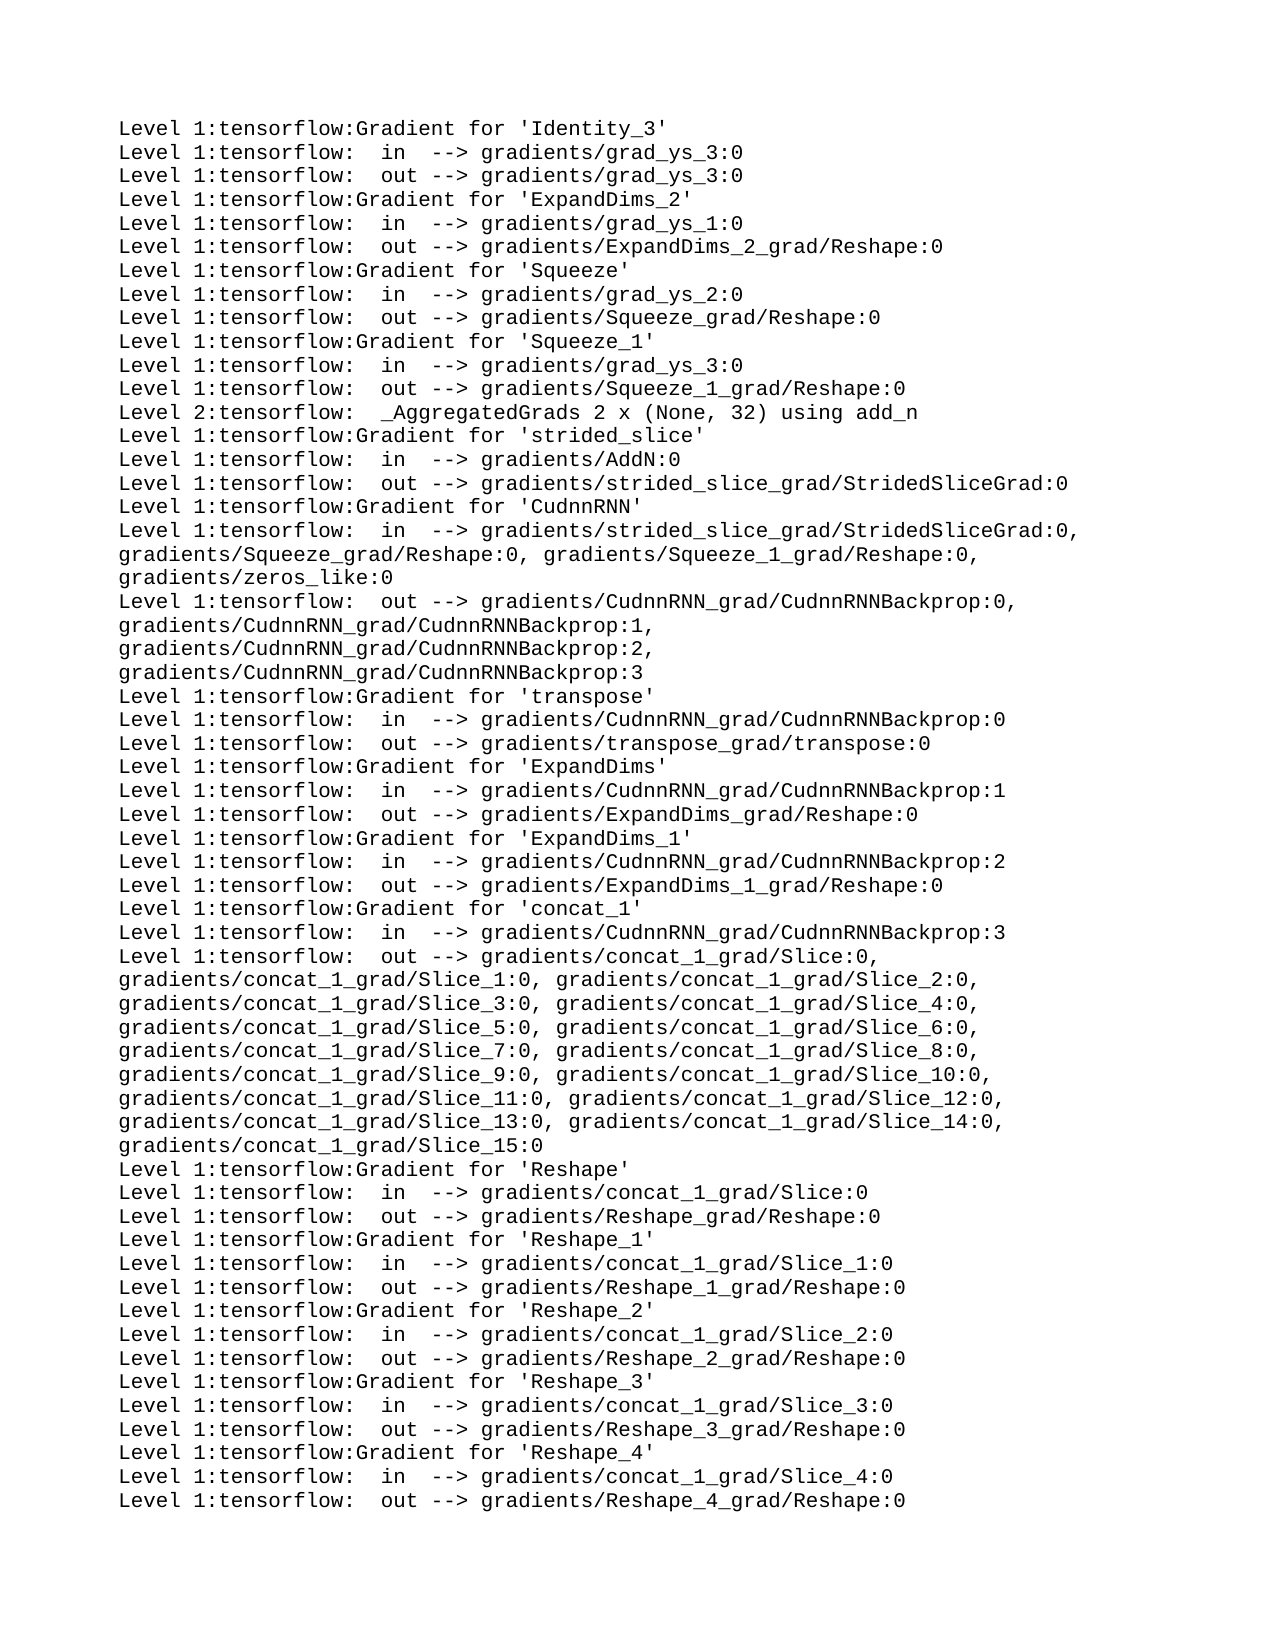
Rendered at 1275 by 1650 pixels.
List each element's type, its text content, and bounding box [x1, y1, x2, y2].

text Level 1:tensorflow:Gradient for 'Reshape_3' [118, 1371, 1157, 1395]
text Level 1:tensorflow: in --> gradients/strided_slice_grad/StridedSliceGrad:0, gradients/Squeeze_grad/Reshape:0, gradients/Squeeze_1_grad/Reshape:0, gradients/zeros_like:0 [118, 520, 1157, 591]
text Level 1:tensorflow: in --> gradients/concat_1_grad/Slice_1:0 [118, 1253, 1157, 1277]
text Level 1:tensorflow: out --> gradients/ExpandDims_grad/Reshape:0 [118, 804, 1157, 827]
text Level 1:tensorflow: out --> gradients/strided_slice_grad/StridedSliceGrad:0 [118, 473, 1157, 496]
text Level 1:tensorflow: in --> gradients/grad_ys_3:0 [118, 142, 1157, 165]
text Level 1:tensorflow: out --> gradients/grad_ys_3:0 [118, 165, 1157, 189]
text Level 1:tensorflow:Gradient for 'ExpandDims' [118, 757, 1157, 780]
text Level 1:tensorflow:Gradient for 'Reshape_4' [118, 1442, 1157, 1466]
text Level 1:tensorflow:Gradient for 'Reshape' [118, 1158, 1157, 1182]
text Level 1:tensorflow: out --> gradients/transpose_grad/transpose:0 [118, 733, 1157, 757]
text Level 1:tensorflow:Gradient for 'Squeeze' [118, 260, 1157, 284]
text Level 1:tensorflow: in --> gradients/CudnnRNN_grad/CudnnRNNBackprop:3 [118, 922, 1157, 946]
text Level 1:tensorflow:Gradient for 'strided_slice' [118, 426, 1157, 449]
text Level 1:tensorflow: out --> gradients/Reshape_grad/Reshape:0 [118, 1206, 1157, 1229]
text Level 1:tensorflow: in --> gradients/concat_1_grad/Slice_3:0 [118, 1395, 1157, 1419]
text Level 1:tensorflow: out --> gradients/concat_1_grad/Slice:0, gradients/concat_1_grad/Slice_1:0, gradients/concat_1_grad/Slice_2:0, gradients/concat_1_grad/Slice_3:0, gradients/concat_1_grad/Slice_4:0, gradients/concat_1_grad/Slice_5:0, gradients/concat_1_grad/Slice_6:0, gradients/concat_1_grad/Slice_7:0, gradients/concat_1_grad/Slice_8:0, gradients/concat_1_grad/Slice_9:0, gradients/concat_1_grad/Slice_10:0, gradients/concat_1_grad/Slice_11:0, gradients/concat_1_grad/Slice_12:0, gradients/concat_1_grad/Slice_13:0, gradients/concat_1_grad/Slice_14:0, gradients/concat_1_grad/Slice_15:0 [118, 946, 1157, 1158]
text Level 1:tensorflow:Gradient for 'ExpandDims_2' [118, 189, 1157, 213]
text Level 1:tensorflow: out --> gradients/Squeeze_grad/Reshape:0 [118, 307, 1157, 331]
text Level 1:tensorflow:Gradient for 'Squeeze_1' [118, 331, 1157, 354]
text Level 1:tensorflow: in --> gradients/CudnnRNN_grad/CudnnRNNBackprop:0 [118, 709, 1157, 733]
text Level 1:tensorflow:Gradient for 'Reshape_2' [118, 1300, 1157, 1324]
text Level 1:tensorflow: out --> gradients/ExpandDims_2_grad/Reshape:0 [118, 236, 1157, 260]
text Level 1:tensorflow:Gradient for 'concat_1' [118, 898, 1157, 922]
text Level 1:tensorflow: out --> gradients/Squeeze_1_grad/Reshape:0 [118, 378, 1157, 402]
text Level 1:tensorflow: in --> gradients/AddN:0 [118, 449, 1157, 473]
text Level 1:tensorflow:Gradient for 'Identity_3' [118, 118, 1157, 142]
text Level 1:tensorflow:Gradient for 'ExpandDims_1' [118, 827, 1157, 851]
text Level 1:tensorflow: out --> gradients/CudnnRNN_grad/CudnnRNNBackprop:0, gradients/CudnnRNN_grad/CudnnRNNBackprop:1, gradients/CudnnRNN_grad/CudnnRNNBackprop:2, gradients/CudnnRNN_grad/CudnnRNNBackprop:3 [118, 591, 1157, 686]
text Level 1:tensorflow:Gradient for 'CudnnRNN' [118, 496, 1157, 520]
text Level 1:tensorflow: in --> gradients/grad_ys_1:0 [118, 213, 1157, 236]
text Level 1:tensorflow: in --> gradients/concat_1_grad/Slice:0 [118, 1182, 1157, 1206]
text Level 1:tensorflow: out --> gradients/Reshape_3_grad/Reshape:0 [118, 1419, 1157, 1442]
text Level 1:tensorflow:Gradient for 'Reshape_1' [118, 1229, 1157, 1253]
text Level 1:tensorflow: in --> gradients/grad_ys_3:0 [118, 354, 1157, 378]
text Level 1:tensorflow: out --> gradients/Reshape_4_grad/Reshape:0 [118, 1489, 1157, 1513]
text Level 2:tensorflow: _AggregatedGrads 2 x (None, 32) using add_n [118, 402, 1157, 426]
text Level 1:tensorflow: out --> gradients/ExpandDims_1_grad/Reshape:0 [118, 875, 1157, 898]
text Level 1:tensorflow: out --> gradients/Reshape_1_grad/Reshape:0 [118, 1277, 1157, 1300]
text Level 1:tensorflow:Gradient for 'transpose' [118, 686, 1157, 709]
text Level 1:tensorflow: in --> gradients/concat_1_grad/Slice_2:0 [118, 1324, 1157, 1348]
text Level 1:tensorflow: out --> gradients/Reshape_2_grad/Reshape:0 [118, 1348, 1157, 1371]
text Level 1:tensorflow: in --> gradients/grad_ys_2:0 [118, 284, 1157, 307]
text Level 1:tensorflow: in --> gradients/CudnnRNN_grad/CudnnRNNBackprop:1 [118, 780, 1157, 804]
text Level 1:tensorflow: in --> gradients/concat_1_grad/Slice_4:0 [118, 1466, 1157, 1489]
text Level 1:tensorflow: in --> gradients/CudnnRNN_grad/CudnnRNNBackprop:2 [118, 851, 1157, 875]
